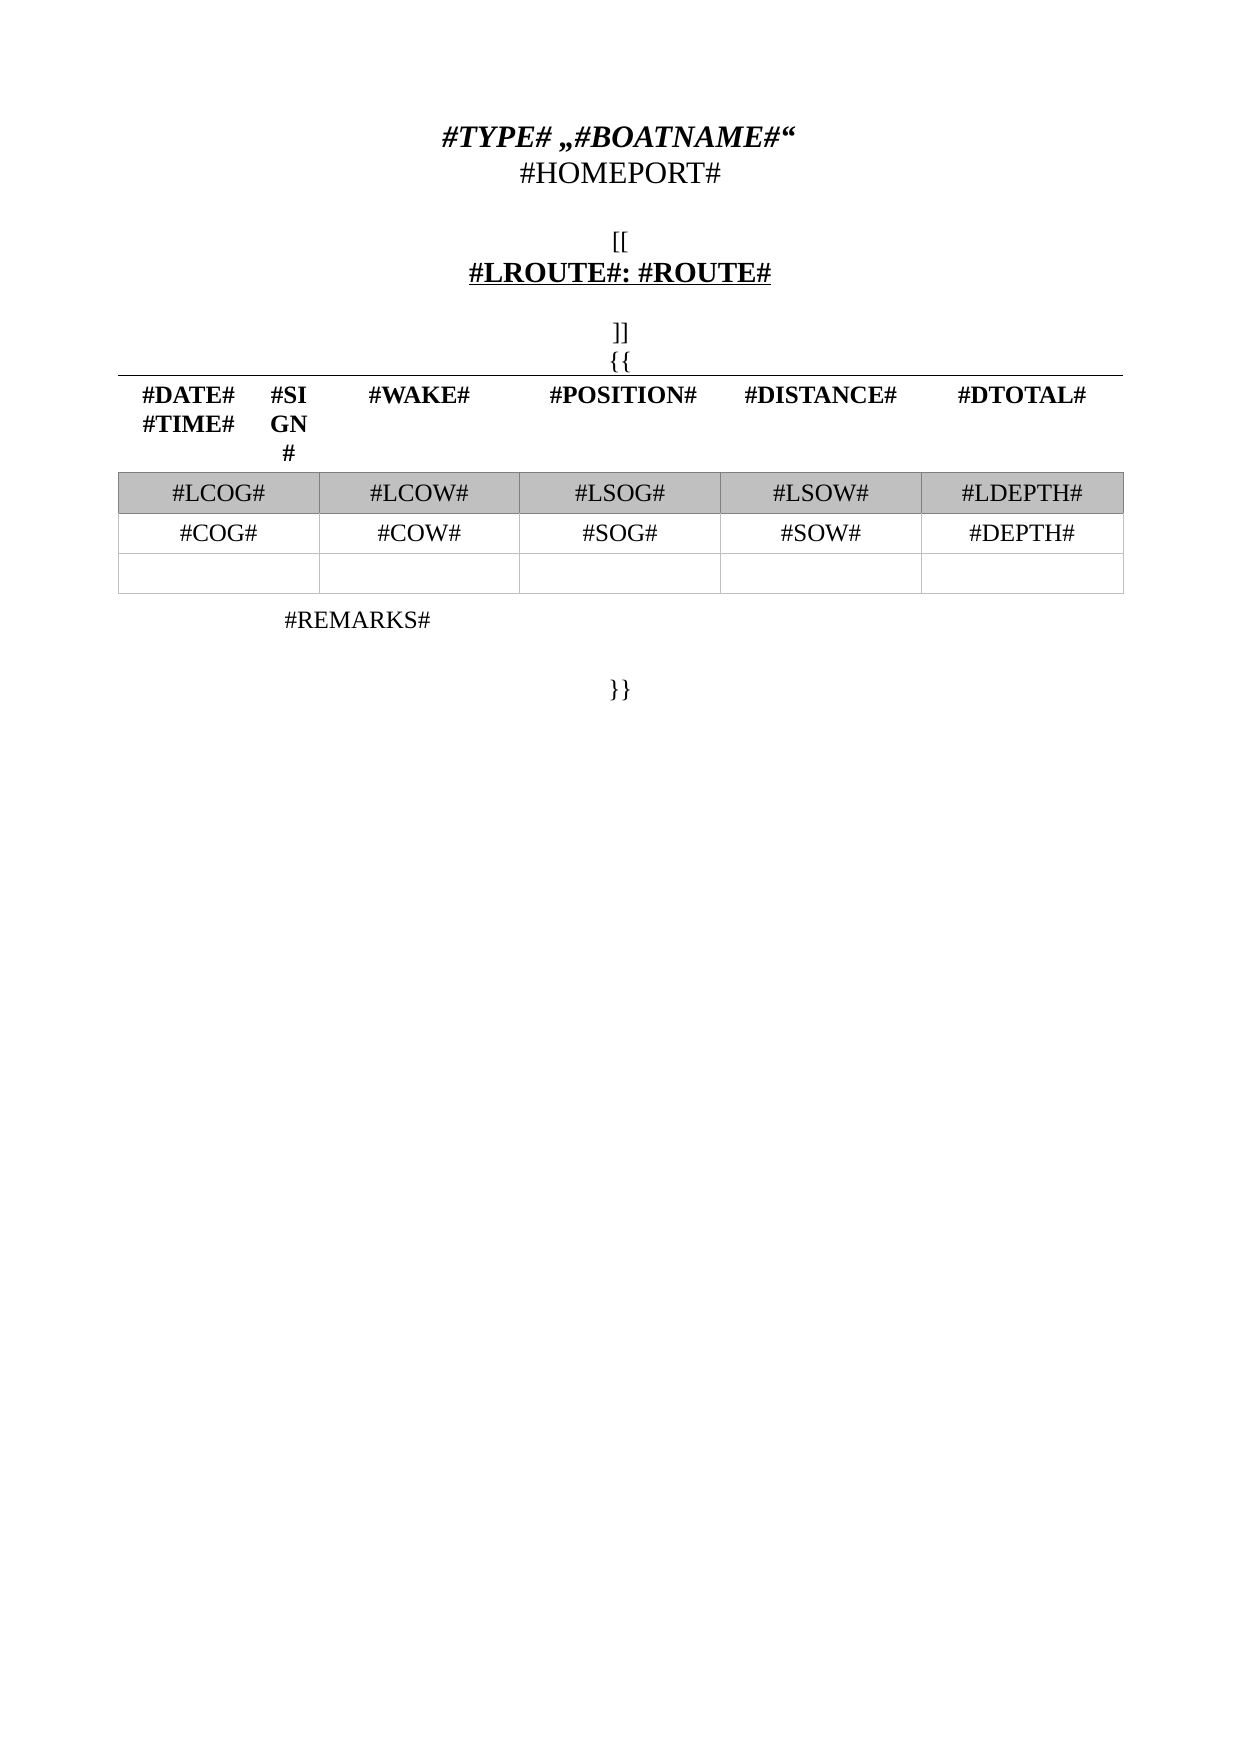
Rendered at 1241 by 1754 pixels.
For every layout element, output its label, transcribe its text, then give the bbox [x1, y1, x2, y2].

table_cell [721, 554, 921, 593]
text #TYPE# „#BOATNAME#“ #HOMEPORT# [118, 118, 1122, 190]
text [[ [118, 226, 1122, 255]
table_header #REMARKS# [279, 599, 993, 639]
table_cell [520, 554, 720, 593]
table_header #DATE# #TIME# [118, 376, 259, 472]
table_cell #LSOG# [520, 473, 720, 513]
table_cell #COW# [320, 514, 519, 553]
table_header #SIGN# [259, 376, 319, 472]
text #LROUTE#: #ROUTE# [118, 255, 1122, 288]
table_cell #SOW# [721, 514, 921, 553]
table_cell [119, 554, 319, 593]
table_cell #LCOW# [320, 473, 519, 513]
table_cell [118, 594, 1123, 674]
table_header #WAKE# [319, 376, 519, 472]
table_cell #LDEPTH# [922, 473, 1123, 513]
text }} [118, 674, 1122, 702]
table_cell [320, 554, 519, 593]
table_header #DTOTAL# [921, 376, 1123, 472]
text {{ [118, 346, 1122, 374]
table_cell #LCOG# [119, 473, 319, 513]
table_cell #SOG# [520, 514, 720, 553]
table_cell #LSOW# [721, 473, 921, 513]
table_cell [922, 554, 1123, 593]
table_header #DISTANCE# [720, 376, 921, 472]
table_header [993, 599, 1117, 639]
table_header [124, 599, 279, 639]
table_cell #DEPTH# [922, 514, 1123, 553]
table_cell #COG# [119, 514, 319, 553]
text ]] [118, 317, 1122, 346]
table_header #POSITION# [520, 376, 720, 472]
